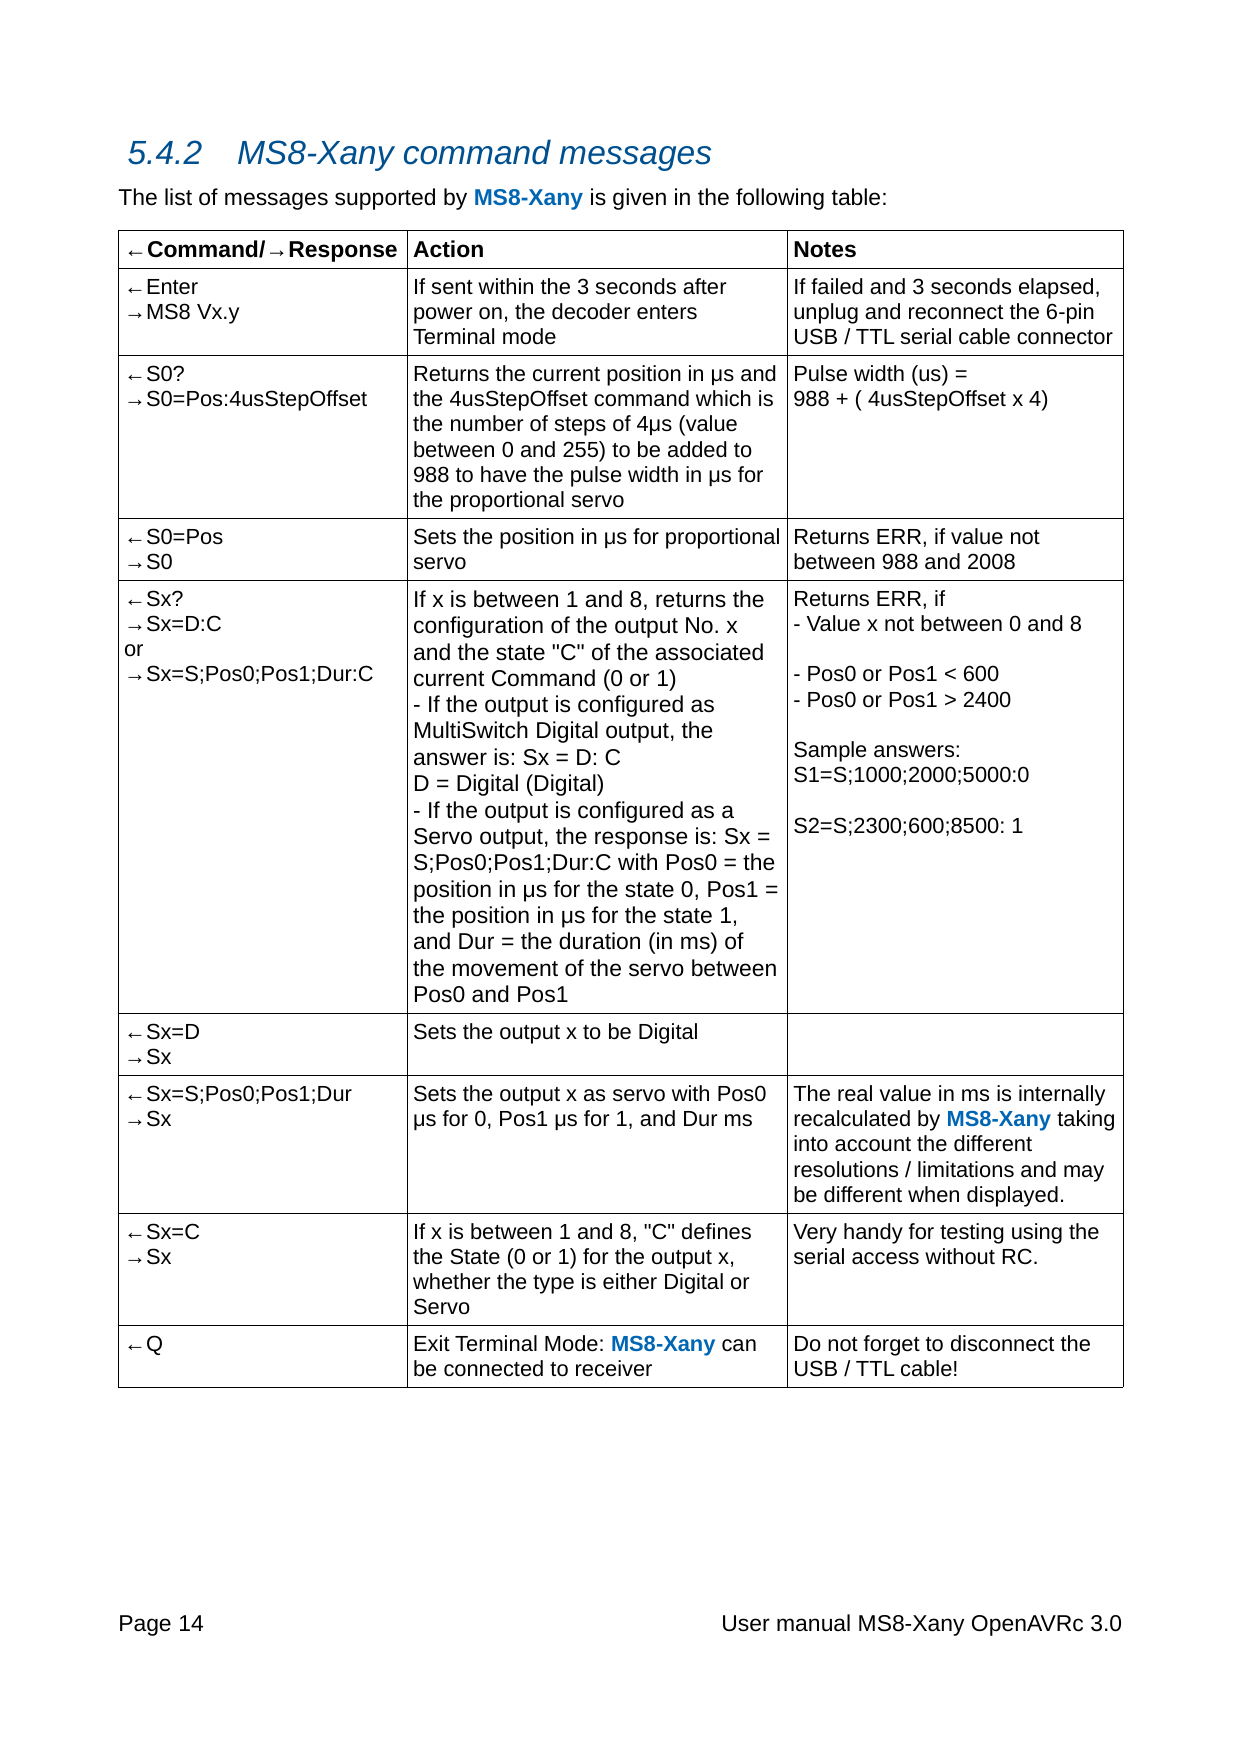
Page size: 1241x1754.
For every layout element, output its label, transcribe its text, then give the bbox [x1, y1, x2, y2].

table_header Notes [788, 231, 1123, 268]
table_cell ←Sx=S;Pos0;Pos1;Dur →Sx [119, 1076, 407, 1213]
table_cell Sets the output x as servo with Pos0 μs for 0, Pos1 μs for 1, and Dur ms [408, 1076, 787, 1213]
table_cell ←Sx=C →Sx [119, 1214, 407, 1325]
table_header ←Command/→Response [119, 231, 407, 268]
table_cell ←S0? →S0=Pos:4usStepOffset [119, 356, 407, 518]
table_cell If x is between 1 and 8, "C" defines the State (0 or 1) for the output x, whether the type is either Digital or Servo [408, 1214, 787, 1325]
table_cell The real value in ms is internally recalculated by MS8-Xany taking into account the different resolutions / limitations and may be different when displayed. [788, 1076, 1123, 1213]
table_cell ←Enter →MS8 Vx.y [119, 269, 407, 355]
subtitle MS8-Xany command messages [118, 133, 1164, 171]
table_cell Exit Terminal Mode: MS8-Xany can be connected to receiver [408, 1326, 787, 1387]
table_cell Sets the position in μs for proportional servo [408, 519, 787, 580]
table_cell If x is between 1 and 8, returns the configuration of the output No. x and the state "C" of the associated current Command (0 or 1) - If the output is configured as MultiSwitch Digital output, the answer is: Sx = D: C D = Digital (Digital) - If the output is configured as a Servo output, the response is: Sx = S;Pos0;Pos1;Dur:C with Pos0 = the position in μs for the state 0, Pos1 = the position in μs for the state 1, and Dur = the duration (in ms) of the movement of the servo between Pos0 and Pos1 [408, 581, 787, 1013]
table_cell Do not forget to disconnect the USB / TTL cable! [788, 1326, 1123, 1387]
table_cell ←S0=Pos →S0 [119, 519, 407, 580]
table_cell Sets the output x to be Digital [408, 1014, 787, 1075]
table_cell If failed and 3 seconds elapsed, unplug and reconnect the 6-pin USB / TTL serial cable connector [788, 269, 1123, 355]
table_cell Very handy for testing using the serial access without RC. [788, 1214, 1123, 1325]
table_header Action [408, 231, 787, 268]
table_cell ←Q [119, 1326, 407, 1387]
table_cell Returns the current position in μs and the 4usStepOffset command which is the number of steps of 4μs (value between 0 and 255) to be added to 988 to have the pulse width in μs for the proportional servo [408, 356, 787, 518]
table_cell ←Sx? →Sx=D:C or →Sx=S;Pos0;Pos1;Dur:C [119, 581, 407, 1013]
table_cell Returns ERR, if - Value x not between 0 and 8 - Pos0 or Pos1 < 600 - Pos0 or Pos1 > 2400 Sample answers: S1=S;1000;2000;5000:0 S2=S;2300;600;8500: 1 [788, 581, 1123, 1013]
table_cell Pulse width (us) = 988 + ( 4usStepOffset x 4) [788, 356, 1123, 518]
table_cell If sent within the 3 seconds after power on, the decoder enters Terminal mode [408, 269, 787, 355]
table_cell [788, 1014, 1123, 1075]
table_cell Returns ERR, if value not between 988 and 2008 [788, 519, 1123, 580]
text The list of messages supported by MS8-Xany is given in the following table: [118, 184, 1164, 210]
table_cell ←Sx=D →Sx [119, 1014, 407, 1075]
